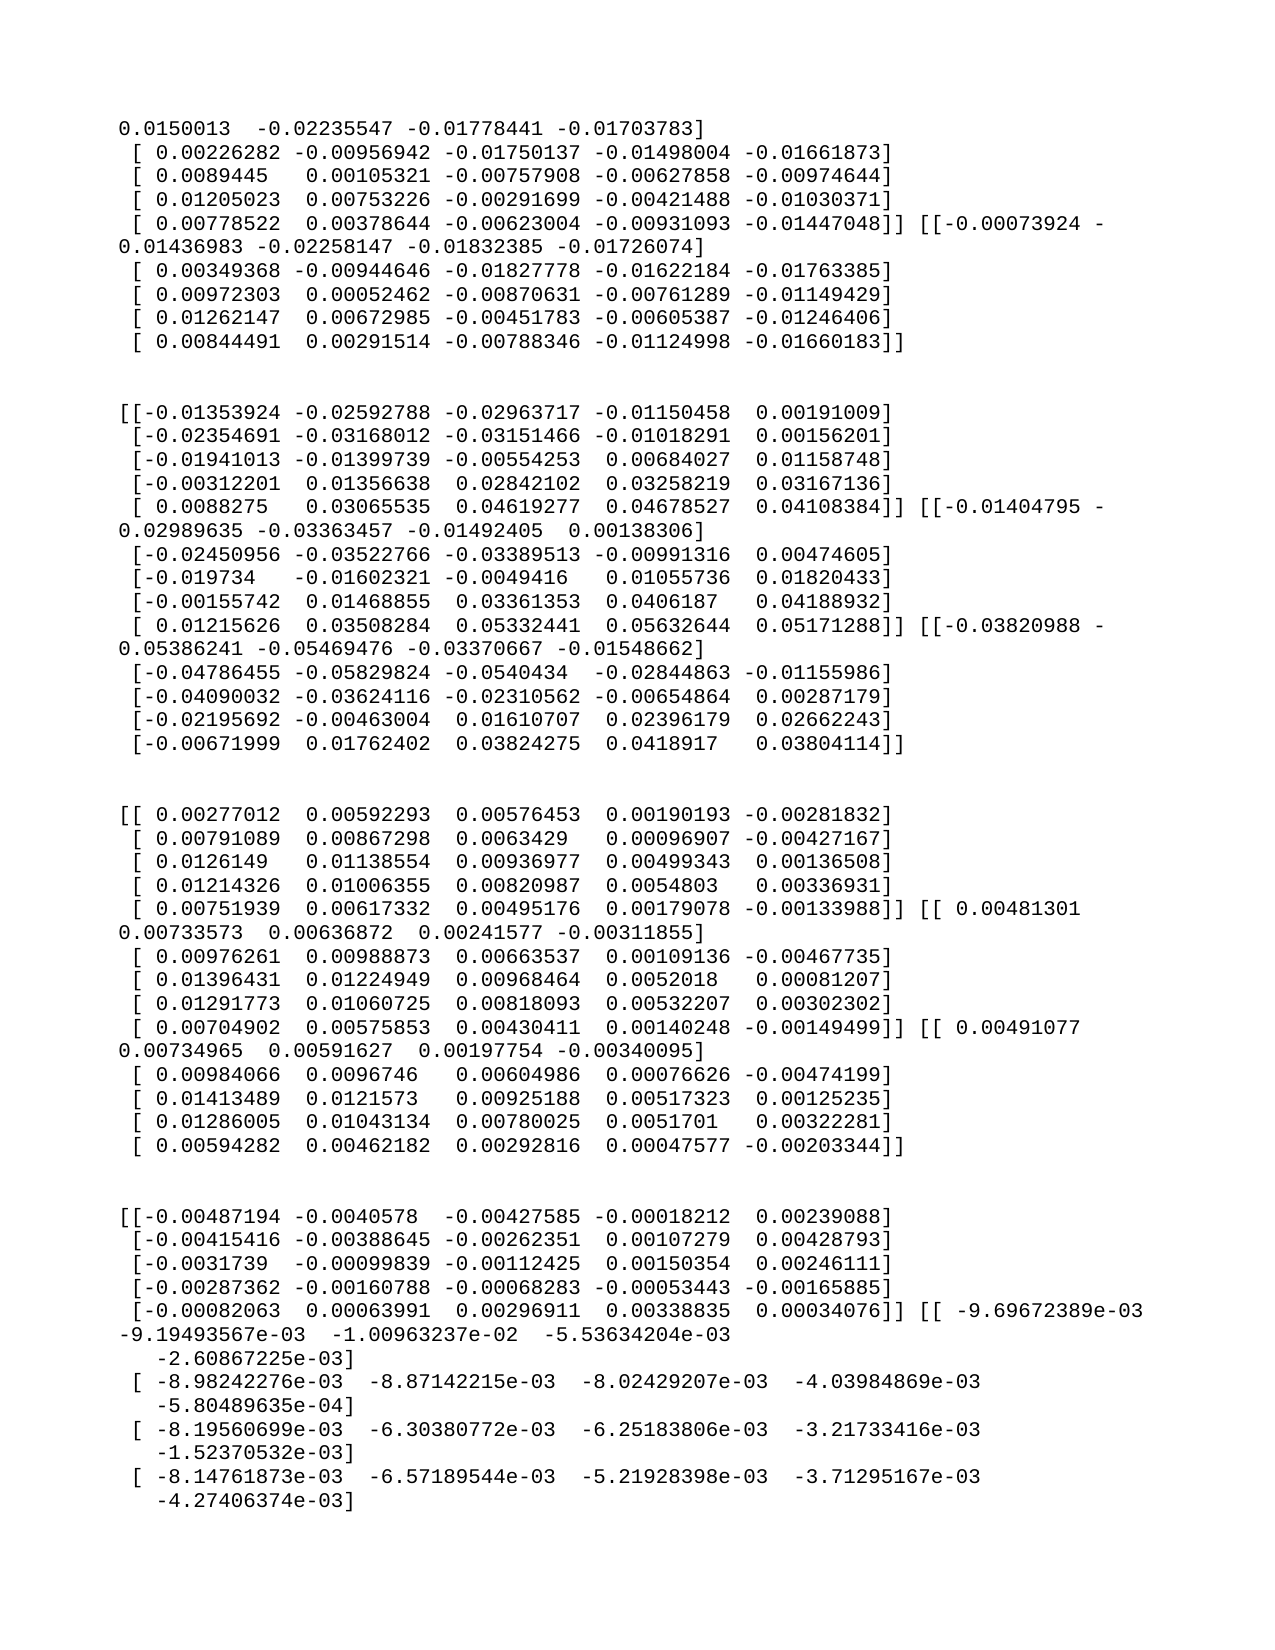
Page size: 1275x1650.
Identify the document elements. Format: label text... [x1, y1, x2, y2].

text [ 0.01215626 0.03508284 0.05332441 0.05632644 0.05171288]] [[-0.03820988 -0.05386241 -0.05469476 -0.03370667 -0.01548662] [118, 615, 1157, 662]
text [[-0.01353924 -0.02592788 -0.02963717 -0.01150458 0.00191009] [118, 402, 1157, 426]
text [-0.02195692 -0.00463004 0.01610707 0.02396179 0.02662243] [118, 709, 1157, 733]
text [-0.019734 -0.01602321 -0.0049416 0.01055736 0.01820433] [118, 567, 1157, 591]
text [-0.00287362 -0.00160788 -0.00068283 -0.00053443 -0.00165885] [118, 1277, 1157, 1300]
text [ 0.00349368 -0.00944646 -0.01827778 -0.01622184 -0.01763385] [118, 260, 1157, 284]
text [ 0.01396431 0.01224949 0.00968464 0.0052018 0.00081207] [118, 969, 1157, 993]
text [ 0.00704902 0.00575853 0.00430411 0.00140248 -0.00149499]] [[ 0.00491077 0.00734965 0.00591627 0.00197754 -0.00340095] [118, 1017, 1157, 1064]
text [ 0.00844491 0.00291514 -0.00788346 -0.01124998 -0.01660183]] [118, 331, 1157, 354]
text [[-0.00487194 -0.0040578 -0.00427585 -0.00018212 0.00239088] [118, 1206, 1157, 1229]
text [-0.00082063 0.00063991 0.00296911 0.00338835 0.00034076]] [[ -9.69672389e-03 -9.19493567e-03 -1.00963237e-02 -5.53634204e-03 [118, 1300, 1157, 1348]
text [-0.02450956 -0.03522766 -0.03389513 -0.00991316 0.00474605] [118, 544, 1157, 567]
text [ 0.00972303 0.00052462 -0.00870631 -0.00761289 -0.01149429] [118, 284, 1157, 307]
text [ -8.14761873e-03 -6.57189544e-03 -5.21928398e-03 -3.71295167e-03 [118, 1466, 1157, 1489]
text [ 0.0088275 0.03065535 0.04619277 0.04678527 0.04108384]] [[-0.01404795 -0.02989635 -0.03363457 -0.01492405 0.00138306] [118, 496, 1157, 544]
text -0.0150013 -0.02235547 -0.01778441 -0.01703783] [118, 118, 1157, 142]
text [[ 0.00277012 0.00592293 0.00576453 0.00190193 -0.00281832] [118, 804, 1157, 827]
text [ 0.01205023 0.00753226 -0.00291699 -0.00421488 -0.01030371] [118, 189, 1157, 213]
text [-0.04090032 -0.03624116 -0.02310562 -0.00654864 0.00287179] [118, 686, 1157, 709]
text [ 0.00976261 0.00988873 0.00663537 0.00109136 -0.00467735] [118, 946, 1157, 969]
text [ 0.01214326 0.01006355 0.00820987 0.0054803 0.00336931] [118, 875, 1157, 898]
text [ -8.98242276e-03 -8.87142215e-03 -8.02429207e-03 -4.03984869e-03 [118, 1371, 1157, 1395]
text [-0.00415416 -0.00388645 -0.00262351 0.00107279 0.00428793] [118, 1229, 1157, 1253]
text [-0.04786455 -0.05829824 -0.0540434 -0.02844863 -0.01155986] [118, 662, 1157, 686]
text [-0.00155742 0.01468855 0.03361353 0.0406187 0.04188932] [118, 591, 1157, 615]
text -2.60867225e-03] [118, 1348, 1157, 1371]
text [-0.01941013 -0.01399739 -0.00554253 0.00684027 0.01158748] [118, 449, 1157, 473]
text [-0.0031739 -0.00099839 -0.00112425 0.00150354 0.00246111] [118, 1253, 1157, 1277]
text [-0.00671999 0.01762402 0.03824275 0.0418917 0.03804114]] [118, 733, 1157, 757]
text [ 0.00984066 0.0096746 0.00604986 0.00076626 -0.00474199] [118, 1064, 1157, 1088]
text [-0.02354691 -0.03168012 -0.03151466 -0.01018291 0.00156201] [118, 426, 1157, 449]
text [ 0.00594282 0.00462182 0.00292816 0.00047577 -0.00203344]] [118, 1135, 1157, 1158]
text [ 0.01413489 0.0121573 0.00925188 0.00517323 0.00125235] [118, 1088, 1157, 1111]
text [ 0.0089445 0.00105321 -0.00757908 -0.00627858 -0.00974644] [118, 165, 1157, 189]
text [ 0.0126149 0.01138554 0.00936977 0.00499343 0.00136508] [118, 851, 1157, 875]
text [ 0.00778522 0.00378644 -0.00623004 -0.00931093 -0.01447048]] [[-0.00073924 -0.01436983 -0.02258147 -0.01832385 -0.01726074] [118, 213, 1157, 260]
text [ 0.00751939 0.00617332 0.00495176 0.00179078 -0.00133988]] [[ 0.00481301 0.00733573 0.00636872 0.00241577 -0.00311855] [118, 898, 1157, 946]
text [ 0.01262147 0.00672985 -0.00451783 -0.00605387 -0.01246406] [118, 307, 1157, 331]
text [ 0.01291773 0.01060725 0.00818093 0.00532207 0.00302302] [118, 993, 1157, 1017]
text [ 0.00791089 0.00867298 0.0063429 0.00096907 -0.00427167] [118, 827, 1157, 851]
text -5.80489635e-04] [118, 1395, 1157, 1419]
text [ -8.19560699e-03 -6.30380772e-03 -6.25183806e-03 -3.21733416e-03 [118, 1419, 1157, 1442]
text [-0.00312201 0.01356638 0.02842102 0.03258219 0.03167136] [118, 473, 1157, 496]
text -1.52370532e-03] [118, 1442, 1157, 1466]
text -4.27406374e-03] [118, 1489, 1157, 1513]
text [ 0.01286005 0.01043134 0.00780025 0.0051701 0.00322281] [118, 1111, 1157, 1135]
text [ 0.00226282 -0.00956942 -0.01750137 -0.01498004 -0.01661873] [118, 142, 1157, 165]
